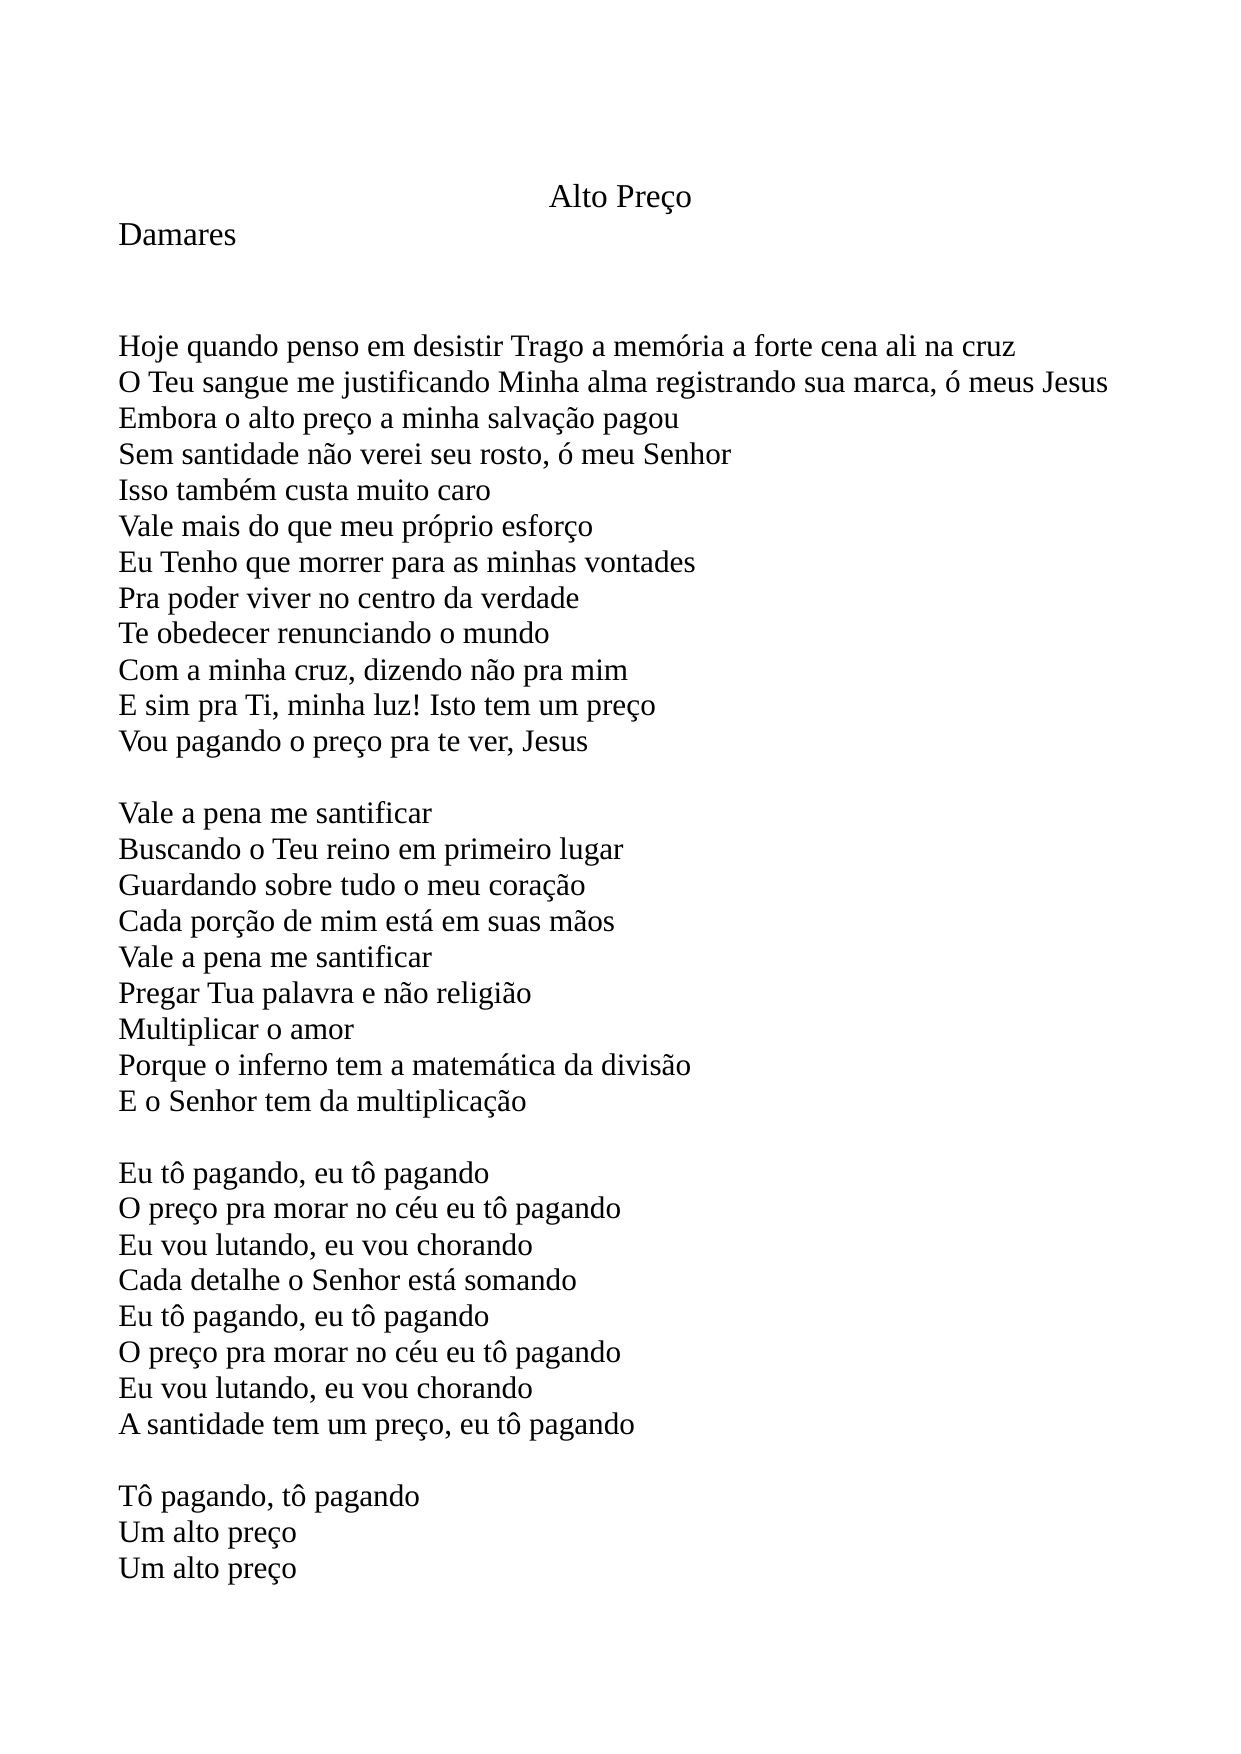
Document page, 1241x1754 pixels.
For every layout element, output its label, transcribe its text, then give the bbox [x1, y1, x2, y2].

text Sem santidade não verei seu rosto, ó meu Senhor [118, 435, 1122, 471]
text Hoje quando penso em desistir Trago a memória a forte cena ali na cruz [118, 327, 1122, 363]
text Eu tô pagando, eu tô pagando [118, 1298, 1122, 1333]
text O preço pra morar no céu eu tô pagando [118, 1333, 1122, 1369]
text Damares [118, 215, 1122, 253]
text Te obedecer renunciando o mundo [118, 615, 1122, 651]
text Eu vou lutando, eu vou chorando [118, 1226, 1122, 1262]
text Vou pagando o preço pra te ver, Jesus [118, 723, 1122, 758]
text Vale mais do que meu próprio esforço [118, 507, 1122, 543]
text O Teu sangue me justificando Minha alma registrando sua marca, ó meus Jesus [118, 363, 1122, 399]
text Vale a pena me santificar [118, 794, 1122, 830]
text Eu tô pagando, eu tô pagando [118, 1154, 1122, 1190]
text Vale a pena me santificar [118, 938, 1122, 974]
text Guardando sobre tudo o meu coração [118, 866, 1122, 902]
text O preço pra morar no céu eu tô pagando [118, 1190, 1122, 1226]
text Isso também custa muito caro [118, 471, 1122, 507]
text Pregar Tua palavra e não religião [118, 974, 1122, 1010]
text Multiplicar o amor [118, 1010, 1122, 1046]
text Um alto preço [118, 1549, 1122, 1585]
text Com a minha cruz, dizendo não pra mim [118, 651, 1122, 687]
text Eu vou lutando, eu vou chorando [118, 1369, 1122, 1405]
text Porque o inferno tem a matemática da divisão [118, 1046, 1122, 1082]
text Cada detalhe o Senhor está somando [118, 1262, 1122, 1298]
text A santidade tem um preço, eu tô pagando [118, 1405, 1122, 1441]
text Pra poder viver no centro da verdade [118, 579, 1122, 615]
text Buscando o Teu reino em primeiro lugar [118, 830, 1122, 866]
text Tô pagando, tô pagando [118, 1477, 1122, 1513]
text Eu Tenho que morrer para as minhas vontades [118, 543, 1122, 579]
text E o Senhor tem da multiplicação [118, 1082, 1122, 1118]
text E sim pra Ti, minha luz! Isto tem um preço [118, 687, 1122, 723]
text Um alto preço [118, 1513, 1122, 1549]
text Embora o alto preço a minha salvação pagou [118, 399, 1122, 435]
text Cada porção de mim está em suas mãos [118, 902, 1122, 938]
text Alto Preço [118, 176, 1122, 215]
